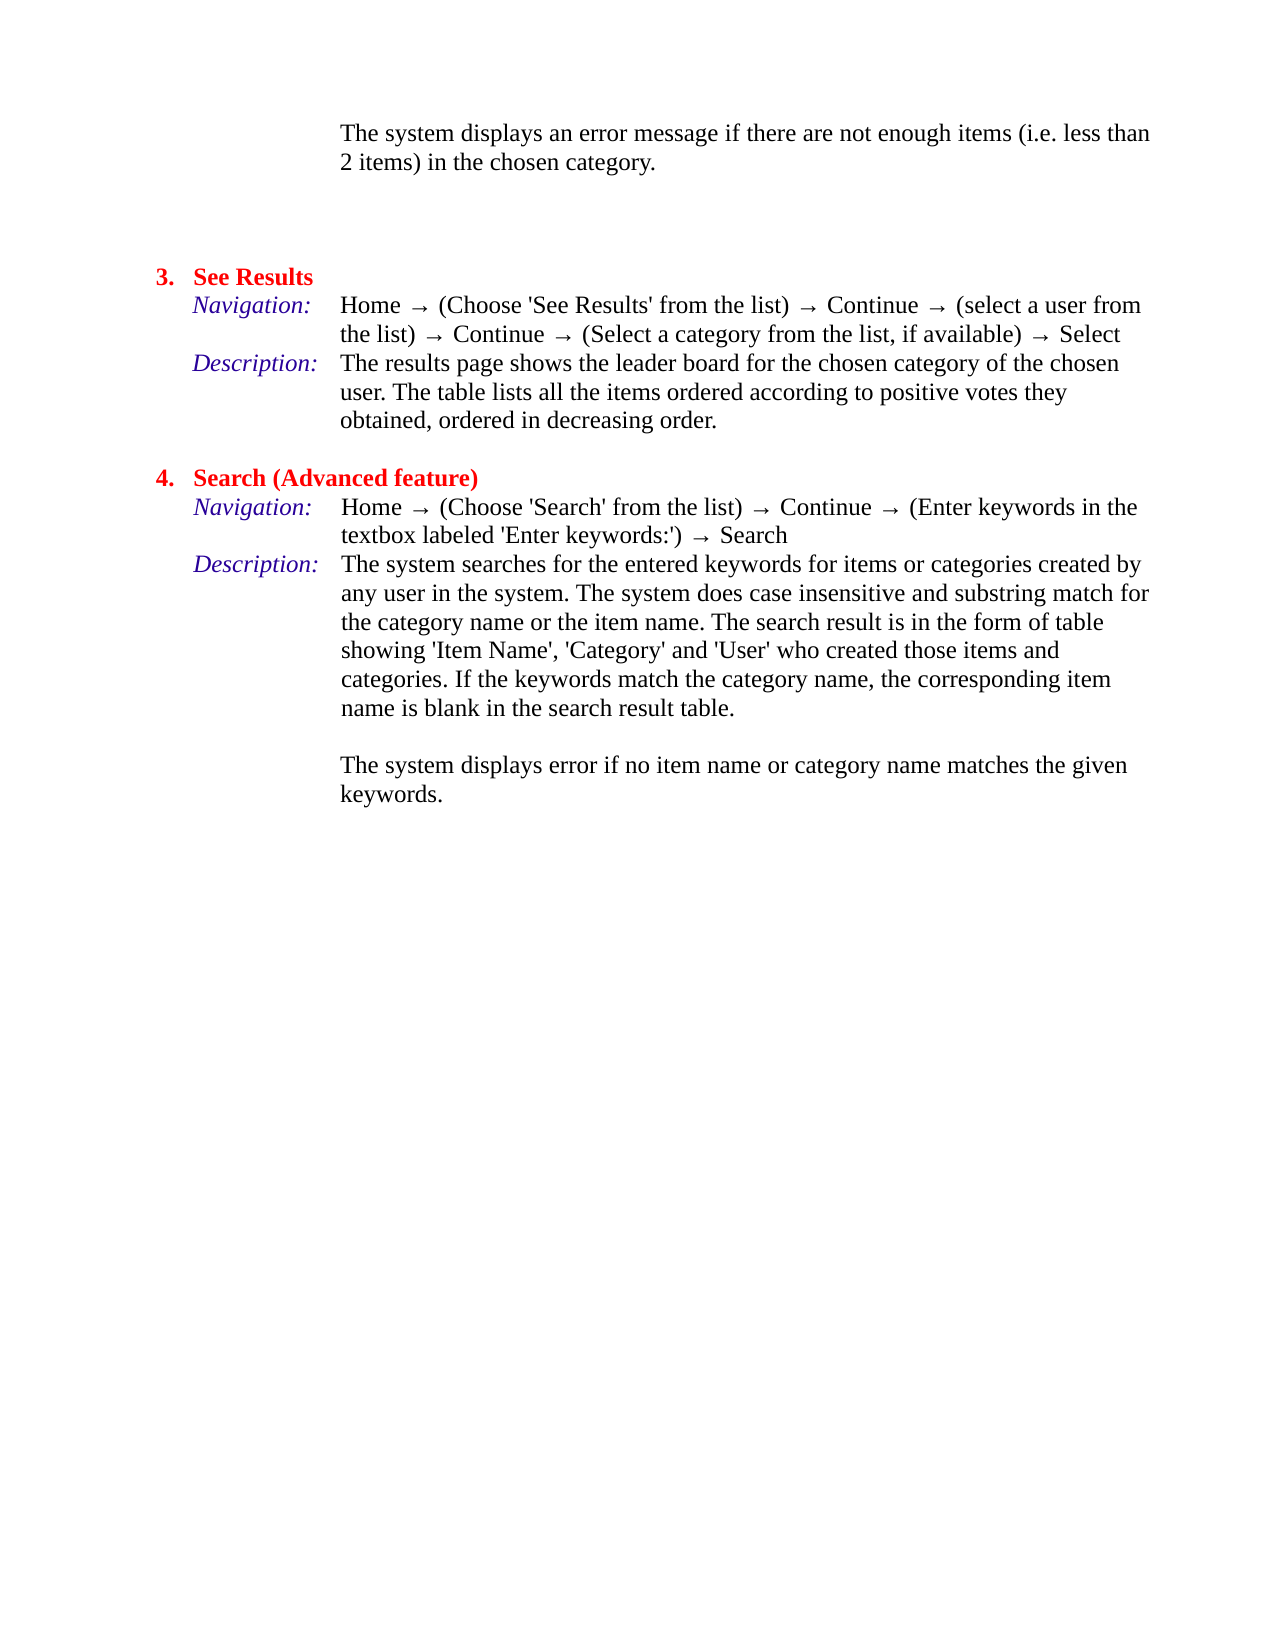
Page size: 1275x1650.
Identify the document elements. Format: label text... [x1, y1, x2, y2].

text The system displays error if no item name or category name matches the given keywords. [118, 751, 1157, 808]
list See Results [156, 262, 1157, 291]
list Navigation: Home → (Choose 'Search' from the list) → Continue → (Enter keywords in the textbox labeled 'Enter keywords:') → Search [156, 492, 1157, 549]
text Description: The results page shows the leader board for the chosen category of the chosen user. The table lists all the items ordered according to positive votes they obtained, ordered in decreasing order. [118, 348, 1157, 434]
list Description: The system searches for the entered keywords for items or categories created by any user in the system. The system does case insensitive and substring match for the category name or the item name. The search result is in the form of table showing 'Item Name', 'Category' and 'User' who created those items and categories. If the keywords match the category name, the corresponding item name is blank in the search result table. [156, 549, 1157, 722]
text Navigation: Home → (Choose 'See Results' from the list) → Continue → (select a user from the list) → Continue → (Select a category from the list, if available) → Select [118, 291, 1157, 348]
text The system displays an error message if there are not enough items (i.e. less than 2 items) in the chosen category. [118, 118, 1157, 176]
list Search (Advanced feature) [156, 463, 1157, 492]
